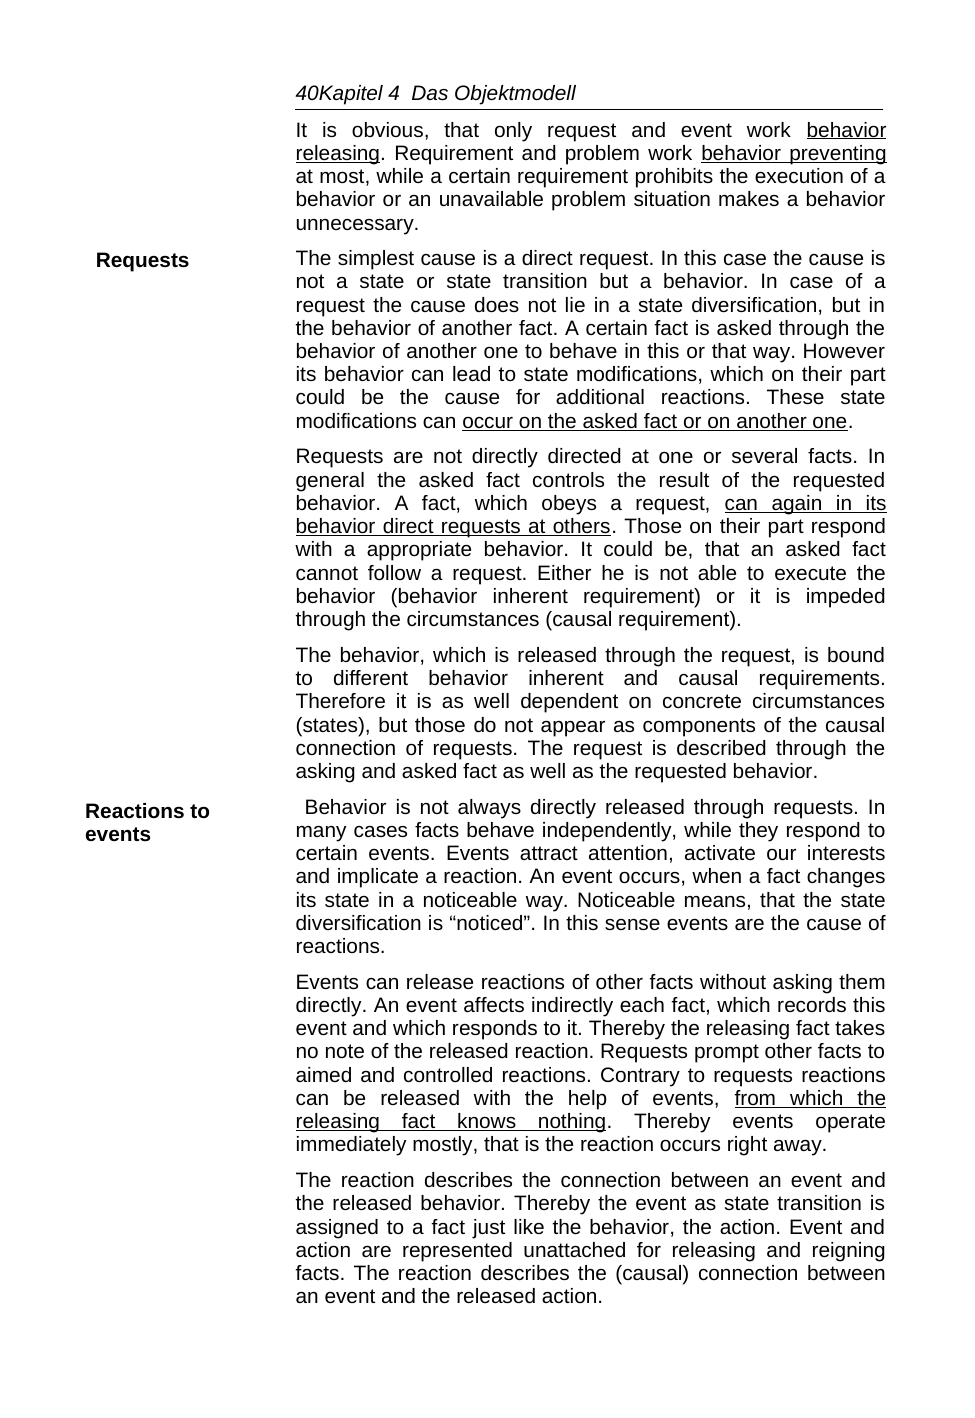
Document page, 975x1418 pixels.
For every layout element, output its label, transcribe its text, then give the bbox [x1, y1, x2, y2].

text The behavior, which is released through the request, is bound to different behavior inherent and causal requirements. Therefore it is as well dependent on concrete circumstances (states), but those do not appear as components of the causal connection of requests. The request is described through the asking and asked fact as well as the requested behavior. [295, 643, 886, 783]
text Events can release reactions of other facts without asking them directly. An event affects indirectly each fact, which records this event and which responds to it. Thereby the releasing fact takes no note of the released reaction. Requests prompt other facts to aimed and controlled reactions. Contrary to requests reactions can be released with the help of events, from which the releasing fact knows nothing. Thereby events operate immediately mostly, that is the reaction occurs right away. [295, 970, 886, 1156]
text Behavior is not always directly released through requests. In many cases facts behave independently, while they respond to certain events. Events attract attention, activate our interests and implicate a reaction. An event occurs, when a fact changes its state in a noticeable way. Noticeable means, that the state diversification is “noticed”. In this sense events are the cause of reactions. [295, 795, 886, 958]
text The reaction describes the connection between an event and the released behavior. Thereby the event as state transition is assigned to a fact just like the behavior, the action. Event and action are represented unattached for releasing and reigning facts. The reaction describes the (causal) connection between an event and the released action. [295, 1169, 886, 1308]
text Reactions to events [85, 799, 232, 846]
text It is obvious, that only request and event work behavior releasing. Requirement and problem work behavior preventing at most, while a certain requirement prohibits the execution of a behavior or an unavailable problem situation makes a behavior unnecessary. [295, 118, 886, 234]
text Requests are not directly directed at one or several facts. In general the asked fact controls the result of the requested behavior. A fact, which obeys a request, can again in its behavior direct requests at others. Those on their part respond with a appropriate behavior. It could be, that an asked fact cannot follow a request. Either he is not able to execute the behavior (behavior inherent requirement) or it is impeded through the circumstances (causal requirement). [295, 445, 886, 631]
text Requests [96, 249, 243, 272]
text The simplest cause is a direct request. In this case the cause is not a state or state transition but a behavior. In case of a request the cause does not lie in a state diversification, but in the behavior of another fact. A certain fact is asked through the behavior of another one to behave in this or that way. However its behavior can lead to state modifications, which on their part could be the cause for additional reactions. These state modifications can occur on the asked fact or on another one. [295, 247, 886, 433]
